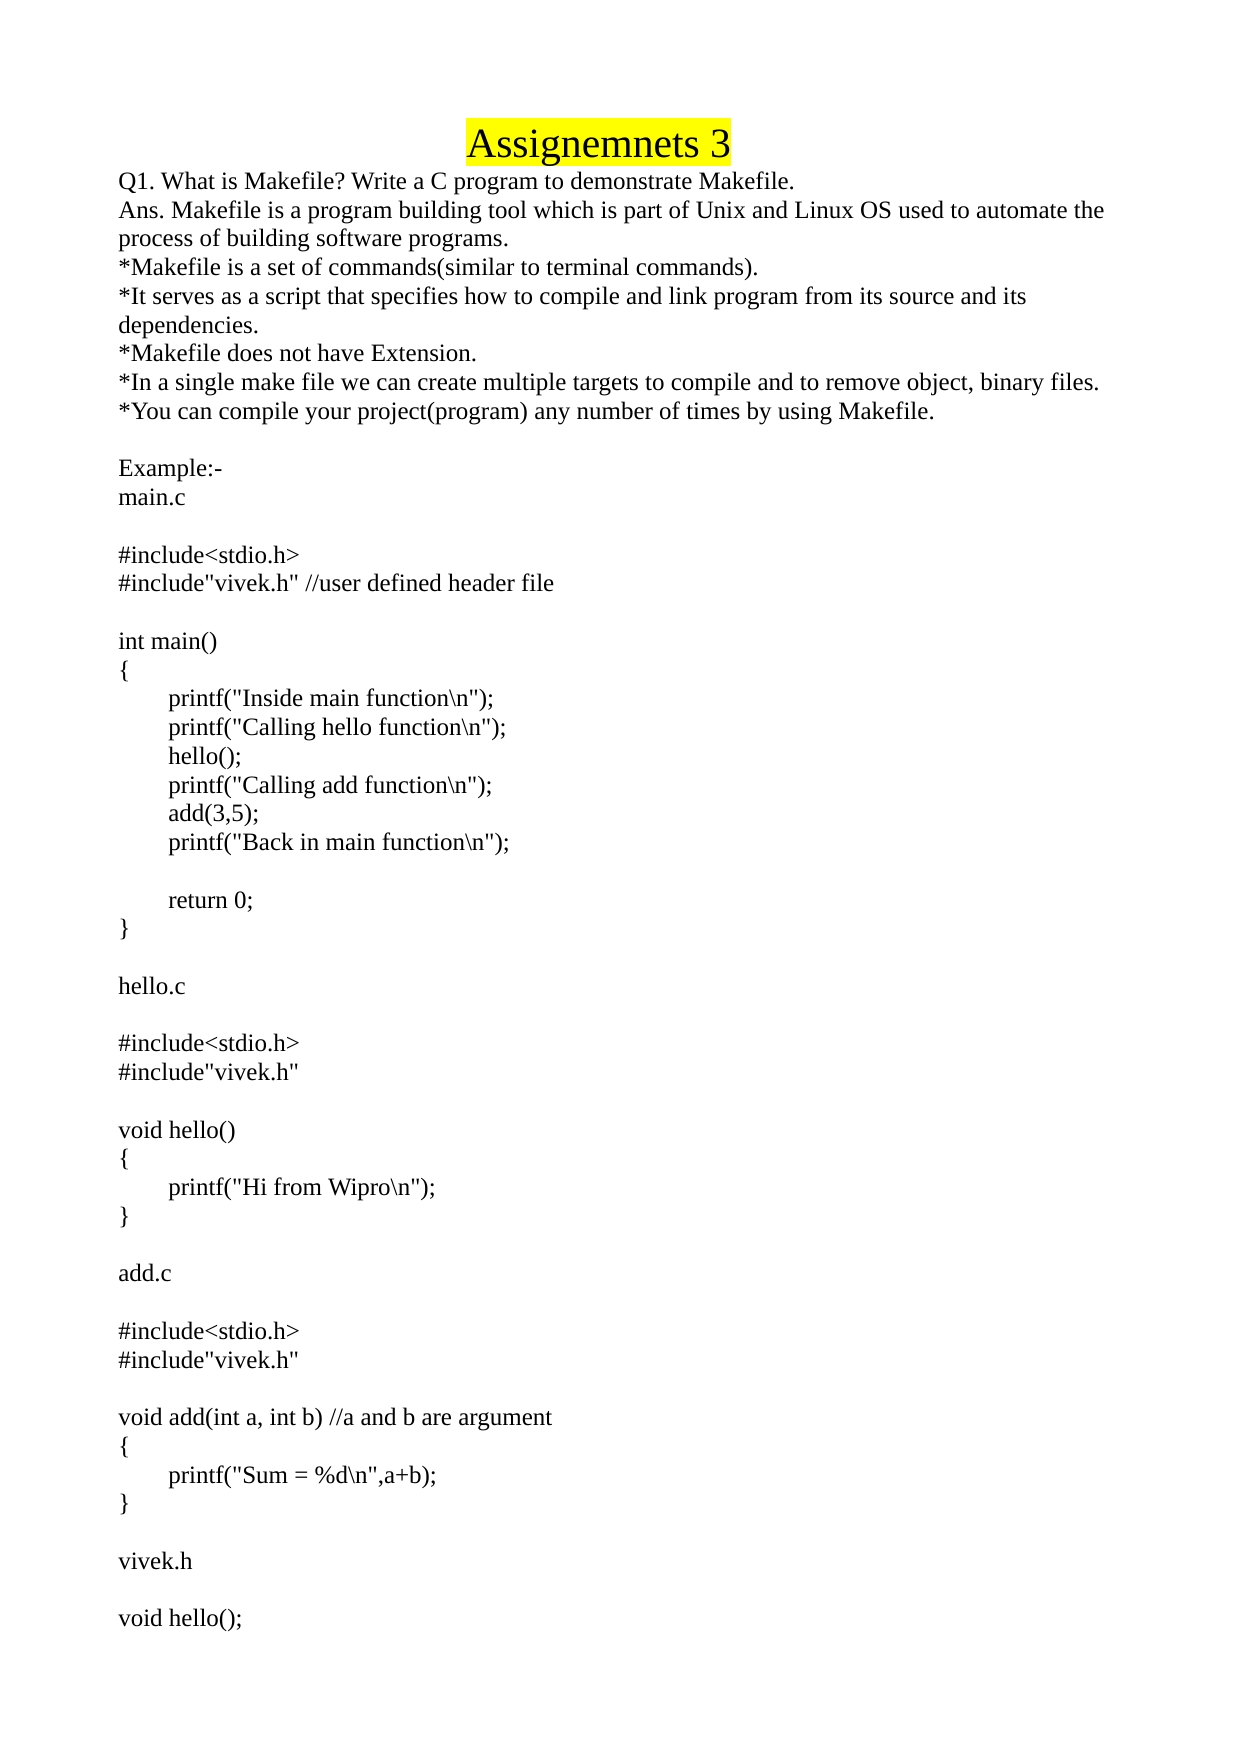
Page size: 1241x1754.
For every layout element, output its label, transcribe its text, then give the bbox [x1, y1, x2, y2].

text { [118, 655, 1122, 683]
text #include"vivek.h" //user defined header file [118, 568, 1122, 597]
text Q1. What is Makefile? Write a C program to demonstrate Makefile. [118, 166, 1122, 195]
text void add(int a, int b) //a and b are argument [118, 1402, 1122, 1431]
text *Makefile is a set of commands(similar to terminal commands). [118, 252, 1122, 281]
text vivek.h [118, 1546, 1122, 1575]
text add(3,5); [118, 798, 1122, 827]
text hello(); [118, 741, 1122, 770]
text Ans. Makefile is a program building tool which is part of Unix and Linux OS used to automate the process of building software programs. [118, 195, 1122, 252]
text #include"vivek.h" [118, 1057, 1122, 1086]
text #include<stdio.h> [118, 540, 1122, 568]
text printf("Hi from Wipro\n"); [118, 1172, 1122, 1201]
text *It serves as a script that specifies how to compile and link program from its source and its dependencies. [118, 281, 1122, 338]
text Assignemnets 3 [118, 118, 1122, 166]
text } [118, 913, 1122, 942]
text *In a single make file we can create multiple targets to compile and to remove object, binary files. [118, 367, 1122, 396]
text add.c [118, 1258, 1122, 1287]
text { [118, 1431, 1122, 1460]
text void hello() [118, 1115, 1122, 1143]
text } [118, 1201, 1122, 1230]
text Example:- [118, 453, 1122, 482]
text void hello(); [118, 1603, 1122, 1632]
text printf("Inside main function\n"); [118, 683, 1122, 712]
text main.c [118, 482, 1122, 511]
text return 0; [118, 885, 1122, 913]
text printf("Back in main function\n"); [118, 827, 1122, 856]
text #include"vivek.h" [118, 1345, 1122, 1373]
text printf("Calling hello function\n"); [118, 712, 1122, 741]
text hello.c [118, 971, 1122, 1000]
text #include<stdio.h> [118, 1028, 1122, 1057]
text *You can compile your project(program) any number of times by using Makefile. [118, 396, 1122, 425]
text { [118, 1143, 1122, 1172]
text printf("Calling add function\n"); [118, 770, 1122, 798]
text #include<stdio.h> [118, 1316, 1122, 1345]
text printf("Sum = %d\n",a+b); [118, 1460, 1122, 1488]
text } [118, 1488, 1122, 1517]
text int main() [118, 626, 1122, 655]
text *Makefile does not have Extension. [118, 338, 1122, 367]
